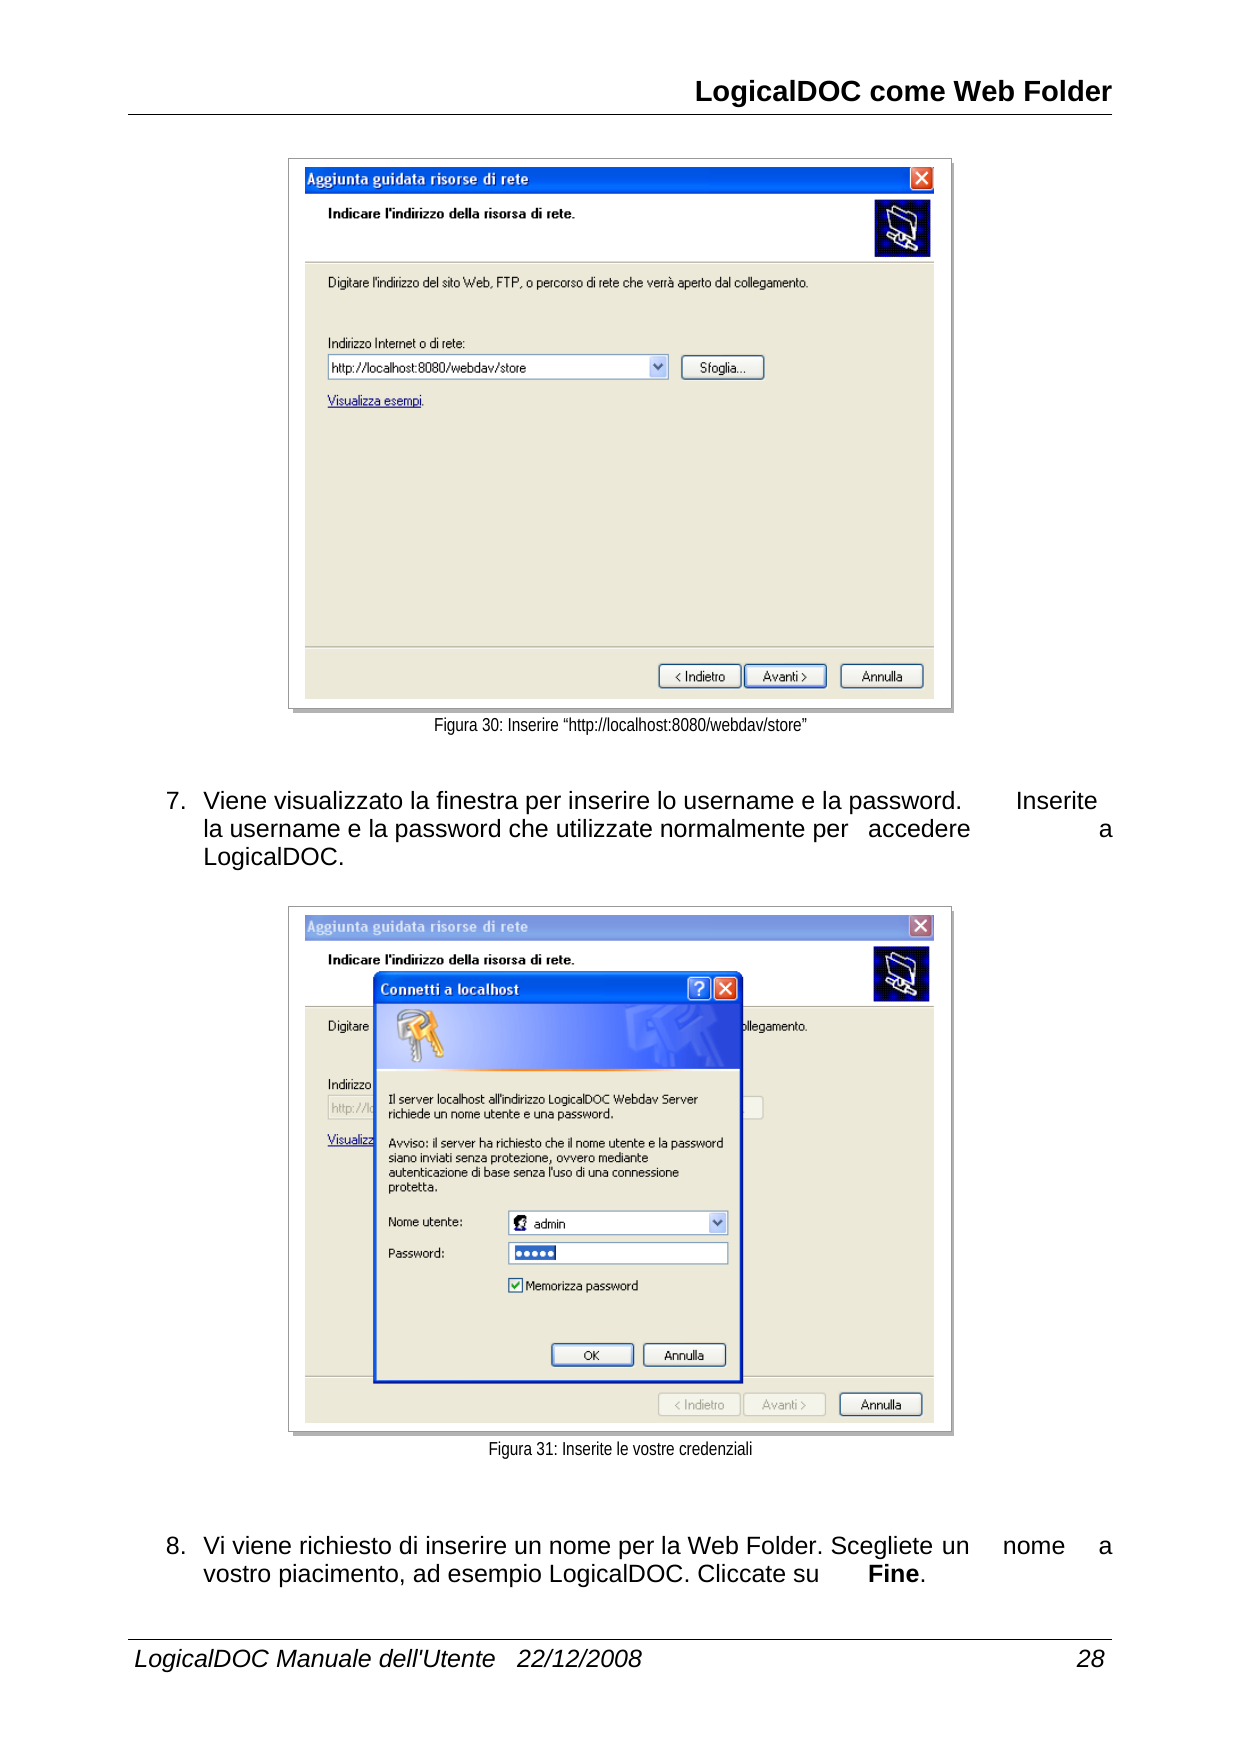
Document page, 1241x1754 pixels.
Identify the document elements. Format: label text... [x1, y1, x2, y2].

picture [305, 915, 934, 1423]
text Figura 30: Inserire “http://localhost:8080/webdav/store” [288, 709, 952, 736]
list Viene visualizzato la finestra per inserire lo username e la password. Inserite la username e la password che utilizzate normalmente per accedere a LogicalDOC. [166, 787, 1112, 870]
picture [305, 167, 934, 699]
text Figura 31: Inserite le vostre credenziali [288, 1432, 952, 1459]
list Vi viene richiesto di inserire un nome per la Web Folder. Scegliete un nome a vostro piacimento, ad esempio LogicalDOC. Cliccate su Fine. [166, 1532, 1112, 1587]
